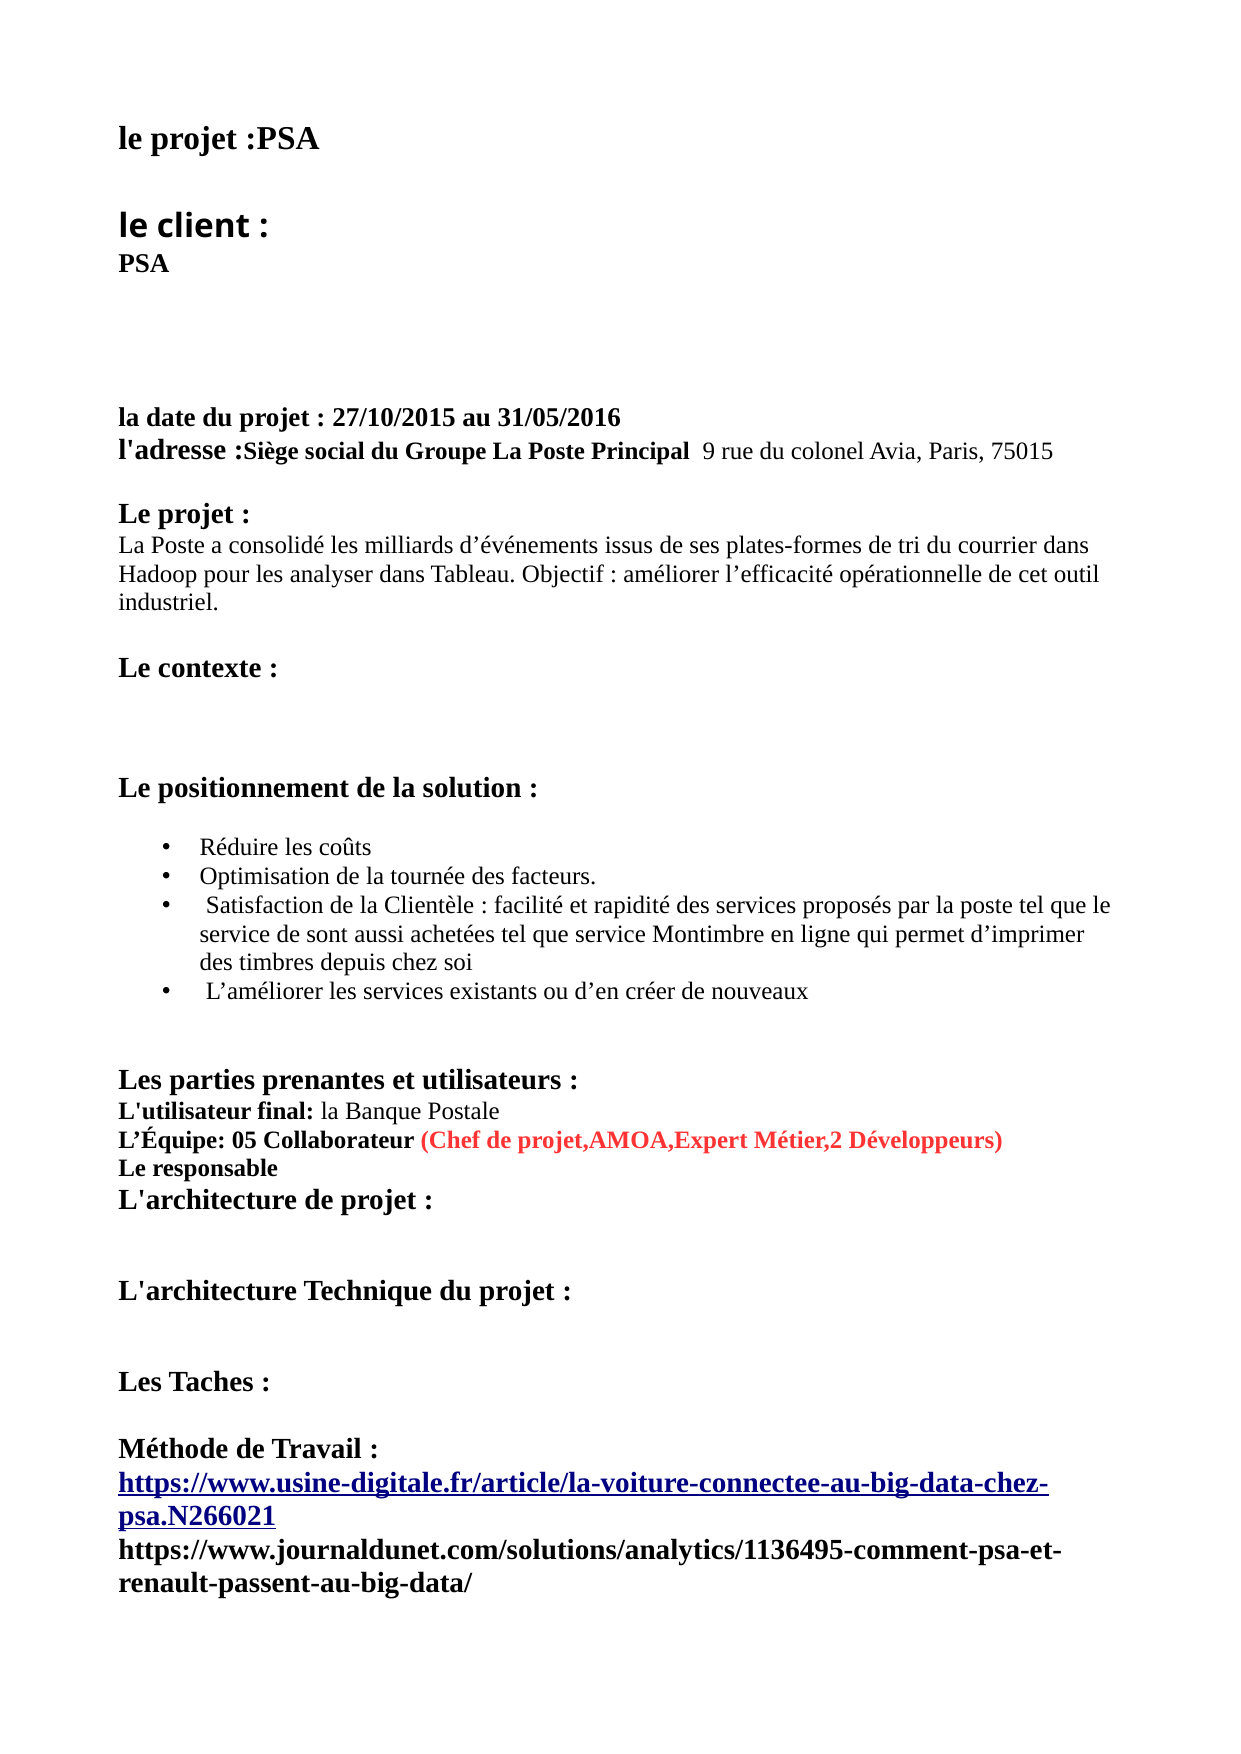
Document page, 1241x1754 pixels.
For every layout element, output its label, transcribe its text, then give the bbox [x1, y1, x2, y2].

text La Poste a consolidé les milliards d’événements issus de ses plates-formes de tri du courrier dans Hadoop pour les analyser dans Tableau. Objectif : améliorer l’efficacité opérationnelle de cet outil industriel. [118, 530, 1122, 616]
text le client : [118, 202, 1122, 247]
text L'utilisateur final: la Banque Postale [118, 1096, 1122, 1125]
list Satisfaction de la Clientèle : facilité et rapidité des services proposés par la poste tel que le service de sont aussi achetées tel que service Montimbre en ligne qui permet d’imprimer des timbres depuis chez soi [162, 890, 1122, 976]
list L’améliorer les services existants ou d’en créer de nouveaux [162, 976, 1122, 1005]
text https://www.journaldunet.com/solutions/analytics/1136495-comment-psa-et-renault-passent-au-big-data/ [118, 1532, 1122, 1599]
text L'architecture de projet : [118, 1182, 1122, 1216]
text l'adresse :Siège social du Groupe La Poste Principal 9 rue du colonel Avia, Paris, 75015 [118, 432, 1122, 465]
text L’Équipe: 05 Collaborateur (Chef de projet,AMOA,Expert Métier,2 Développeurs) [118, 1125, 1122, 1153]
text L'architecture Technique du projet : [118, 1273, 1122, 1307]
text Le contexte : [118, 650, 1122, 684]
text Le positionnement de la solution : [118, 770, 1122, 804]
text Le responsable [118, 1153, 1122, 1182]
text Le projet : [118, 496, 1122, 530]
list Optimisation de la tournée des facteurs. [162, 861, 1122, 890]
text PSA [118, 247, 1122, 278]
text https://www.usine-digitale.fr/article/la-voiture-connectee-au-big-data-chez-psa.N266021 [118, 1465, 1122, 1532]
text Les parties prenantes et utilisateurs : [118, 1062, 1122, 1096]
text Méthode de Travail : [118, 1431, 1122, 1465]
list Réduire les coûts [162, 832, 1122, 861]
text Les Taches : [118, 1364, 1122, 1398]
text le projet :PSA [118, 118, 1122, 156]
text la date du projet : 27/10/2015 au 31/05/2016 [118, 401, 1122, 432]
